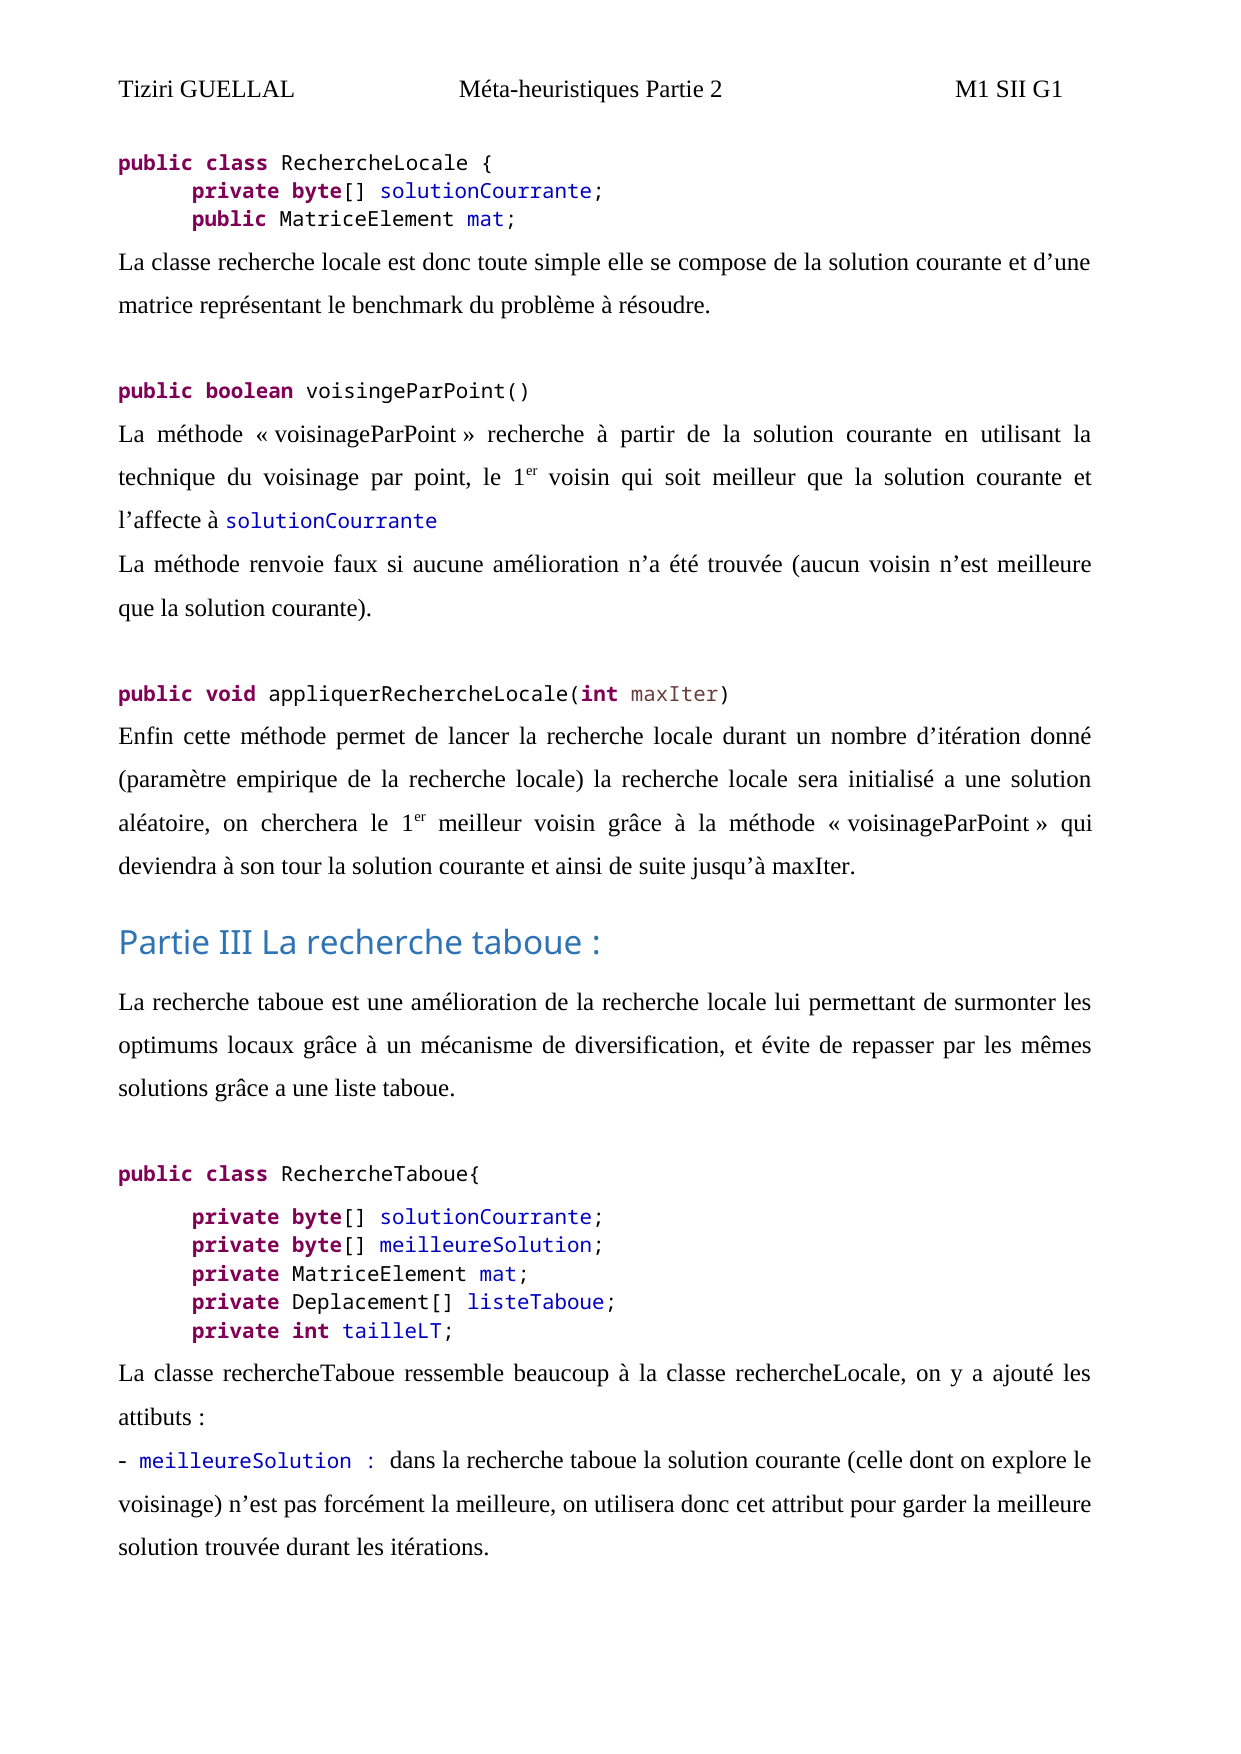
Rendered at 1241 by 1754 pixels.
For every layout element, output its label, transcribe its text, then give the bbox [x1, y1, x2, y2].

text private byte[] meilleureSolution; [118, 1231, 1093, 1259]
text - meilleureSolution : dans la recherche taboue la solution courante (celle dont on explore le voisinage) n’est pas forcément la meilleure, on utilisera donc cet attribut pour garder la meilleure solution trouvée durant les itérations. [118, 1445, 1093, 1561]
text private MatriceElement mat; [118, 1259, 1093, 1287]
text La méthode renvoie faux si aucune amélioration n’a été trouvée (aucun voisin n’est meilleure que la solution courante). [118, 549, 1093, 621]
subtitle Partie III La recherche taboue : [118, 919, 1093, 964]
text private byte[] solutionCourrante; [118, 1202, 1093, 1231]
text La méthode « voisinageParPoint » recherche à partir de la solution courante en utilisant la technique du voisinage par point, le 1er voisin qui soit meilleur que la solution courante et l’affecte à solutionCourrante [118, 419, 1093, 535]
text Enfin cette méthode permet de lancer la recherche locale durant un nombre d’itération donné (paramètre empirique de la recherche locale) la recherche locale sera initialisé a une solution aléatoire, on cherchera le 1er meilleur voisin grâce à la méthode « voisinageParPoint » qui deviendra à son tour la solution courante et ainsi de suite jusqu’à maxIter. [118, 721, 1093, 879]
text public class RechercheTaboue{ [118, 1159, 1093, 1188]
text private byte[] solutionCourrante; [118, 176, 1093, 204]
text La classe recherche locale est donc toute simple elle se compose de la solution courante et d’une matrice représentant le benchmark du problème à résoudre. [118, 247, 1093, 319]
text private Deplacement[] listeTaboue; [118, 1287, 1093, 1316]
text private int tailleLT; [118, 1316, 1093, 1344]
text public MatriceElement mat; [118, 204, 1093, 233]
text public class RechercheLocale { [118, 148, 1093, 176]
text public void appliquerRechercheLocale(int maxIter) [118, 679, 1093, 707]
text public boolean voisingeParPoint() [118, 376, 1093, 405]
text La classe rechercheTaboue ressemble beaucoup à la classe rechercheLocale, on y a ajouté les attibuts : [118, 1358, 1093, 1430]
text La recherche taboue est une amélioration de la recherche locale lui permettant de surmonter les optimums locaux grâce à un mécanisme de diversification, et évite de repasser par les mêmes solutions grâce a une liste taboue. [118, 987, 1093, 1102]
